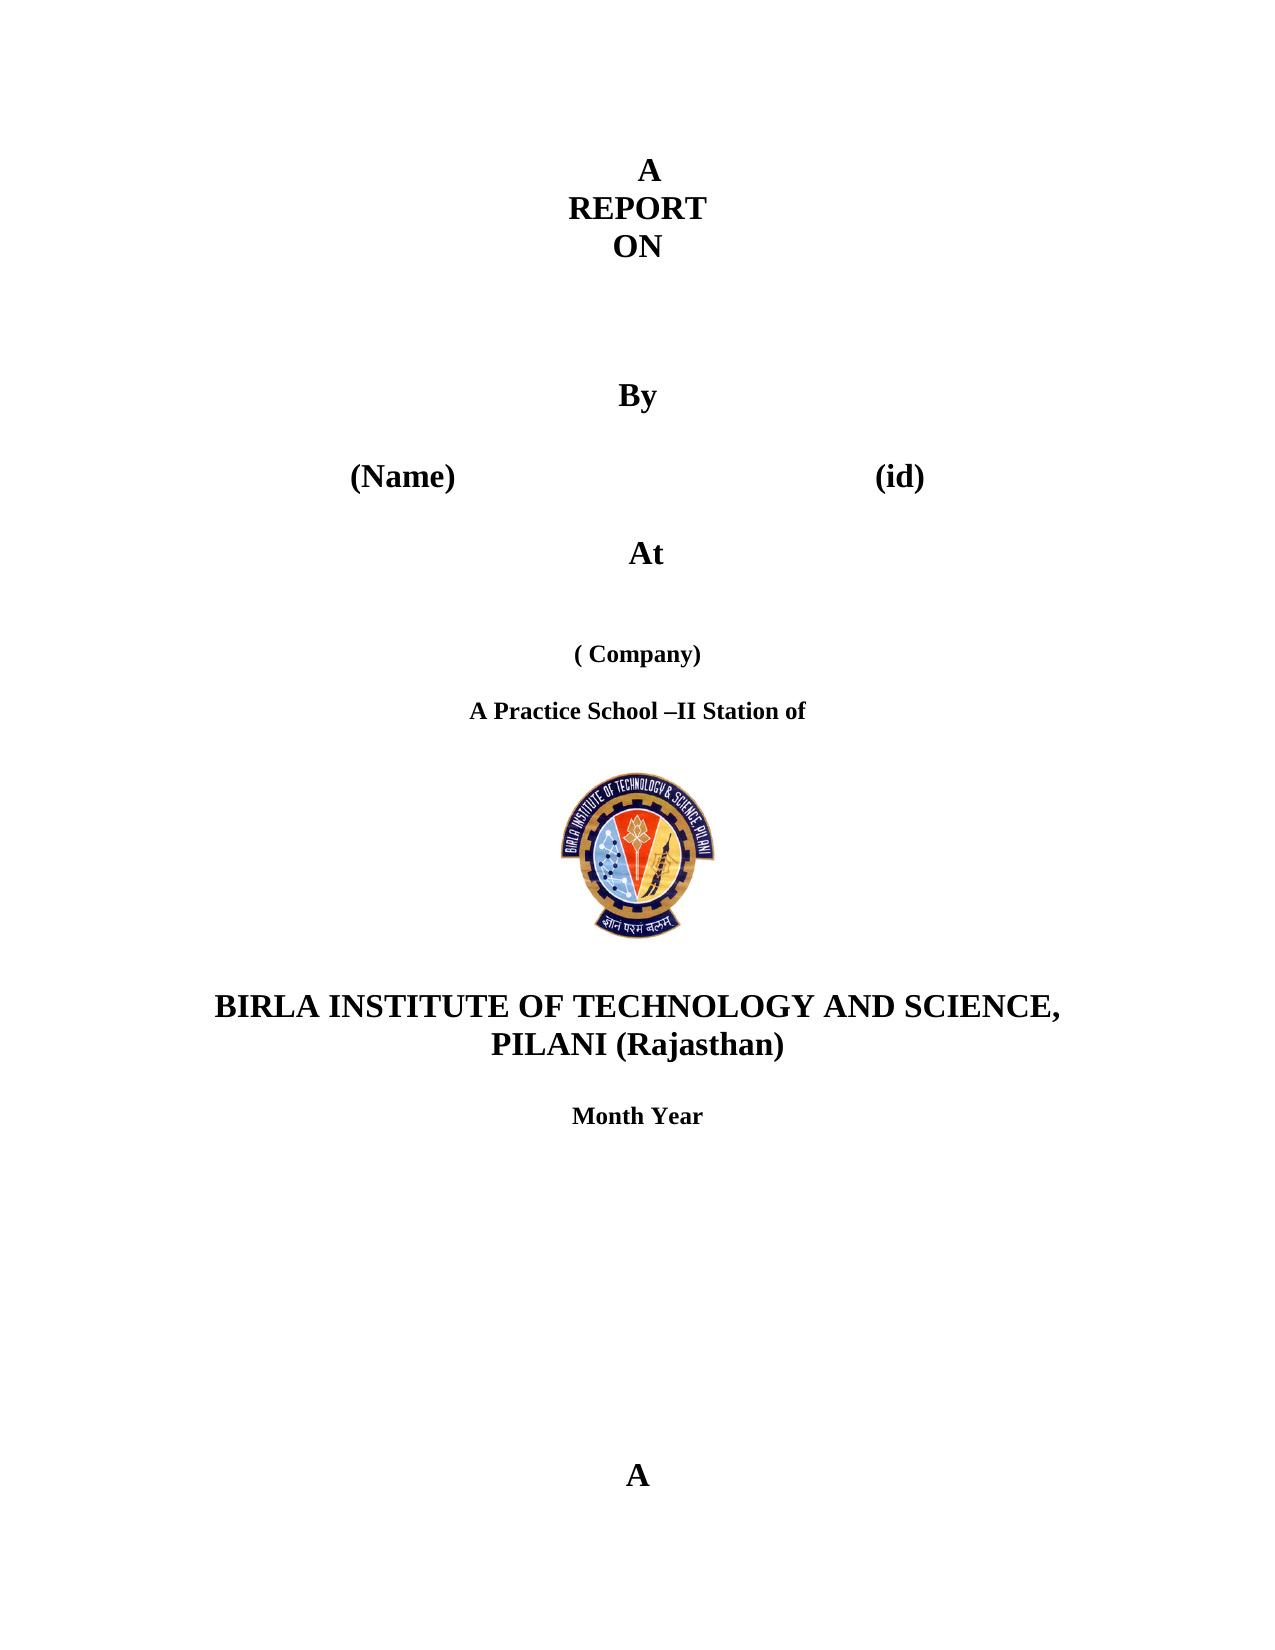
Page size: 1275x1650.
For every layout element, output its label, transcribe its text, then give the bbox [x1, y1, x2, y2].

text ON [187, 227, 1087, 265]
text ( Company) [187, 639, 1087, 667]
text Month Year [187, 1101, 1087, 1130]
text At [187, 533, 1087, 572]
text By [187, 375, 1087, 413]
text A Practice School –II Station of [187, 696, 1087, 725]
text REPORT [187, 188, 1087, 227]
text A [562, 150, 1087, 188]
picture [558, 771, 717, 941]
text A [187, 1456, 1087, 1494]
text (Name) (id) [187, 457, 1087, 495]
text BIRLA INSTITUTE OF TECHNOLOGY AND SCIENCE, PILANI (Rajasthan) [187, 986, 1087, 1063]
